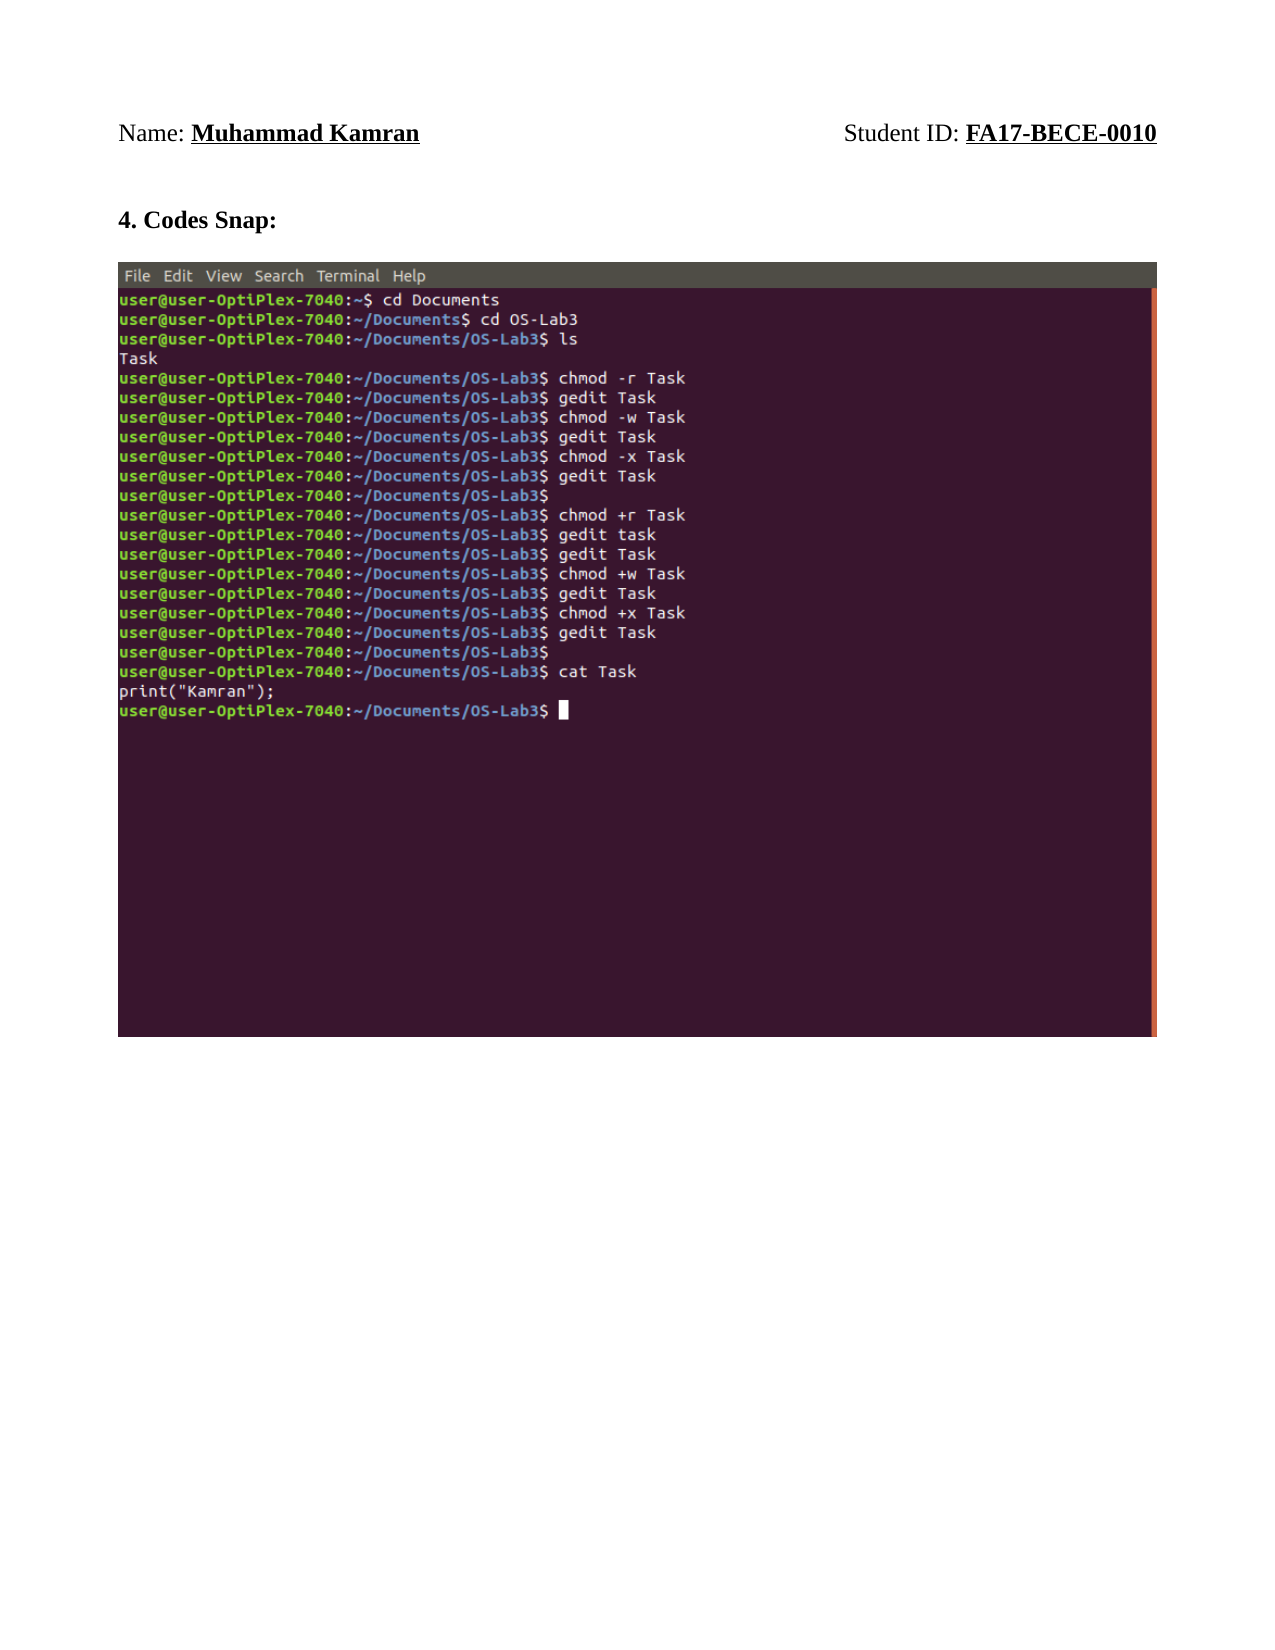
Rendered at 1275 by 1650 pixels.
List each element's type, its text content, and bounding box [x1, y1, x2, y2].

picture [118, 262, 1157, 1037]
text 4. Codes Snap: [118, 205, 1157, 234]
